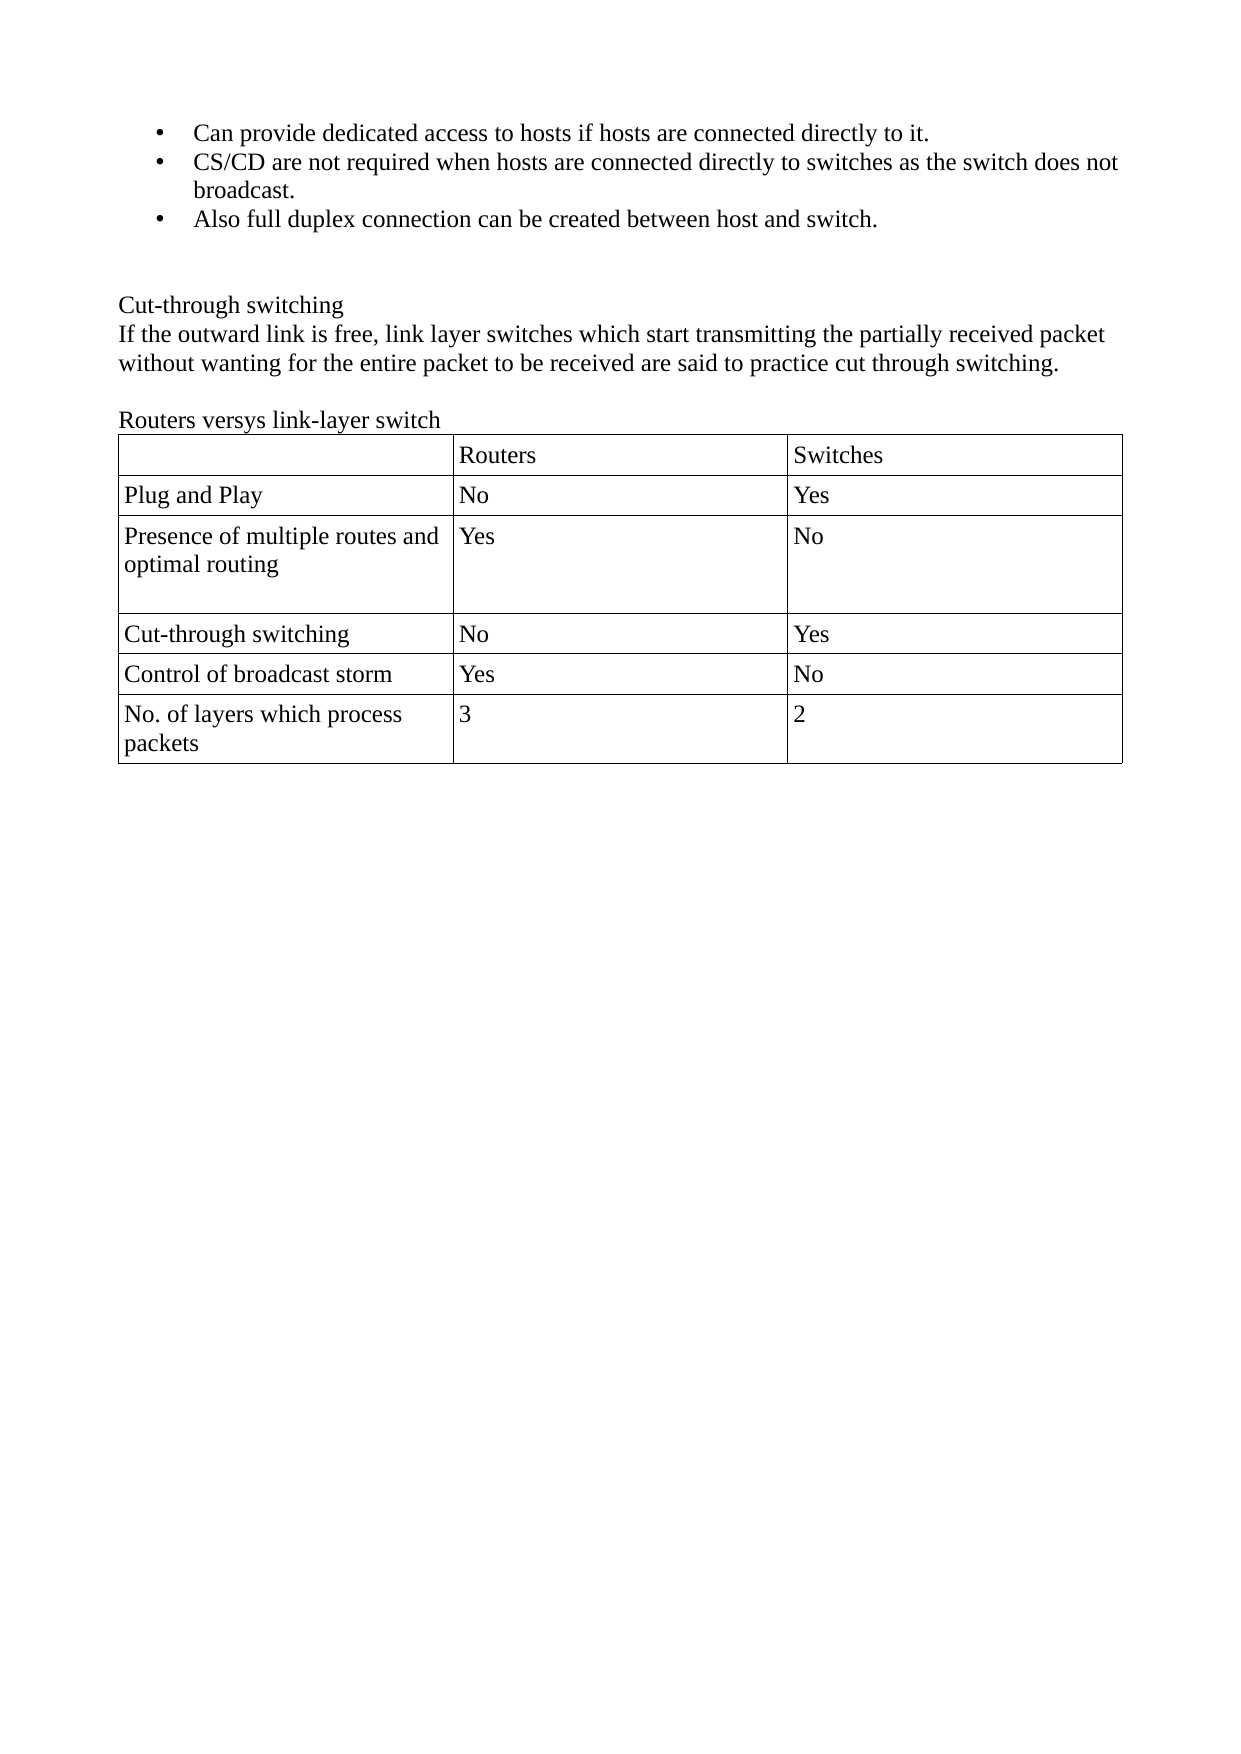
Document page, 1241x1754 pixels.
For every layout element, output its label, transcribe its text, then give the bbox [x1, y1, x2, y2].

table_cell Plug and Play [119, 476, 453, 515]
table_cell Yes [454, 654, 787, 693]
table_cell Cut-through switching [119, 614, 453, 653]
table_cell 3 [454, 695, 787, 762]
list Also full duplex connection can be created between host and switch. [156, 204, 1122, 233]
table_cell No [788, 654, 1122, 693]
table_cell No. of layers which process packets [119, 695, 453, 762]
table_cell Presence of multiple routes and optimal routing [119, 516, 453, 613]
table_cell Control of broadcast storm [119, 654, 453, 693]
table_header Switches [788, 435, 1122, 475]
table_header Routers [454, 435, 787, 475]
table_cell No [454, 614, 787, 653]
text If the outward link is free, link layer switches which start transmitting the partially received packet without wanting for the entire packet to be received are said to practice cut through switching. [118, 319, 1122, 377]
table_cell No [788, 516, 1122, 613]
text Cut-through switching [118, 291, 1122, 319]
table_cell Yes [788, 614, 1122, 653]
table_cell Yes [788, 476, 1122, 515]
table_cell 2 [788, 695, 1122, 762]
list Can provide dedicated access to hosts if hosts are connected directly to it. [156, 118, 1122, 147]
table_header [119, 435, 453, 475]
text Routers versys link-layer switch [118, 406, 1122, 434]
list CS/CD are not required when hosts are connected directly to switches as the switch does not broadcast. [156, 147, 1122, 204]
table_cell No [454, 476, 787, 515]
table_cell Yes [454, 516, 787, 613]
